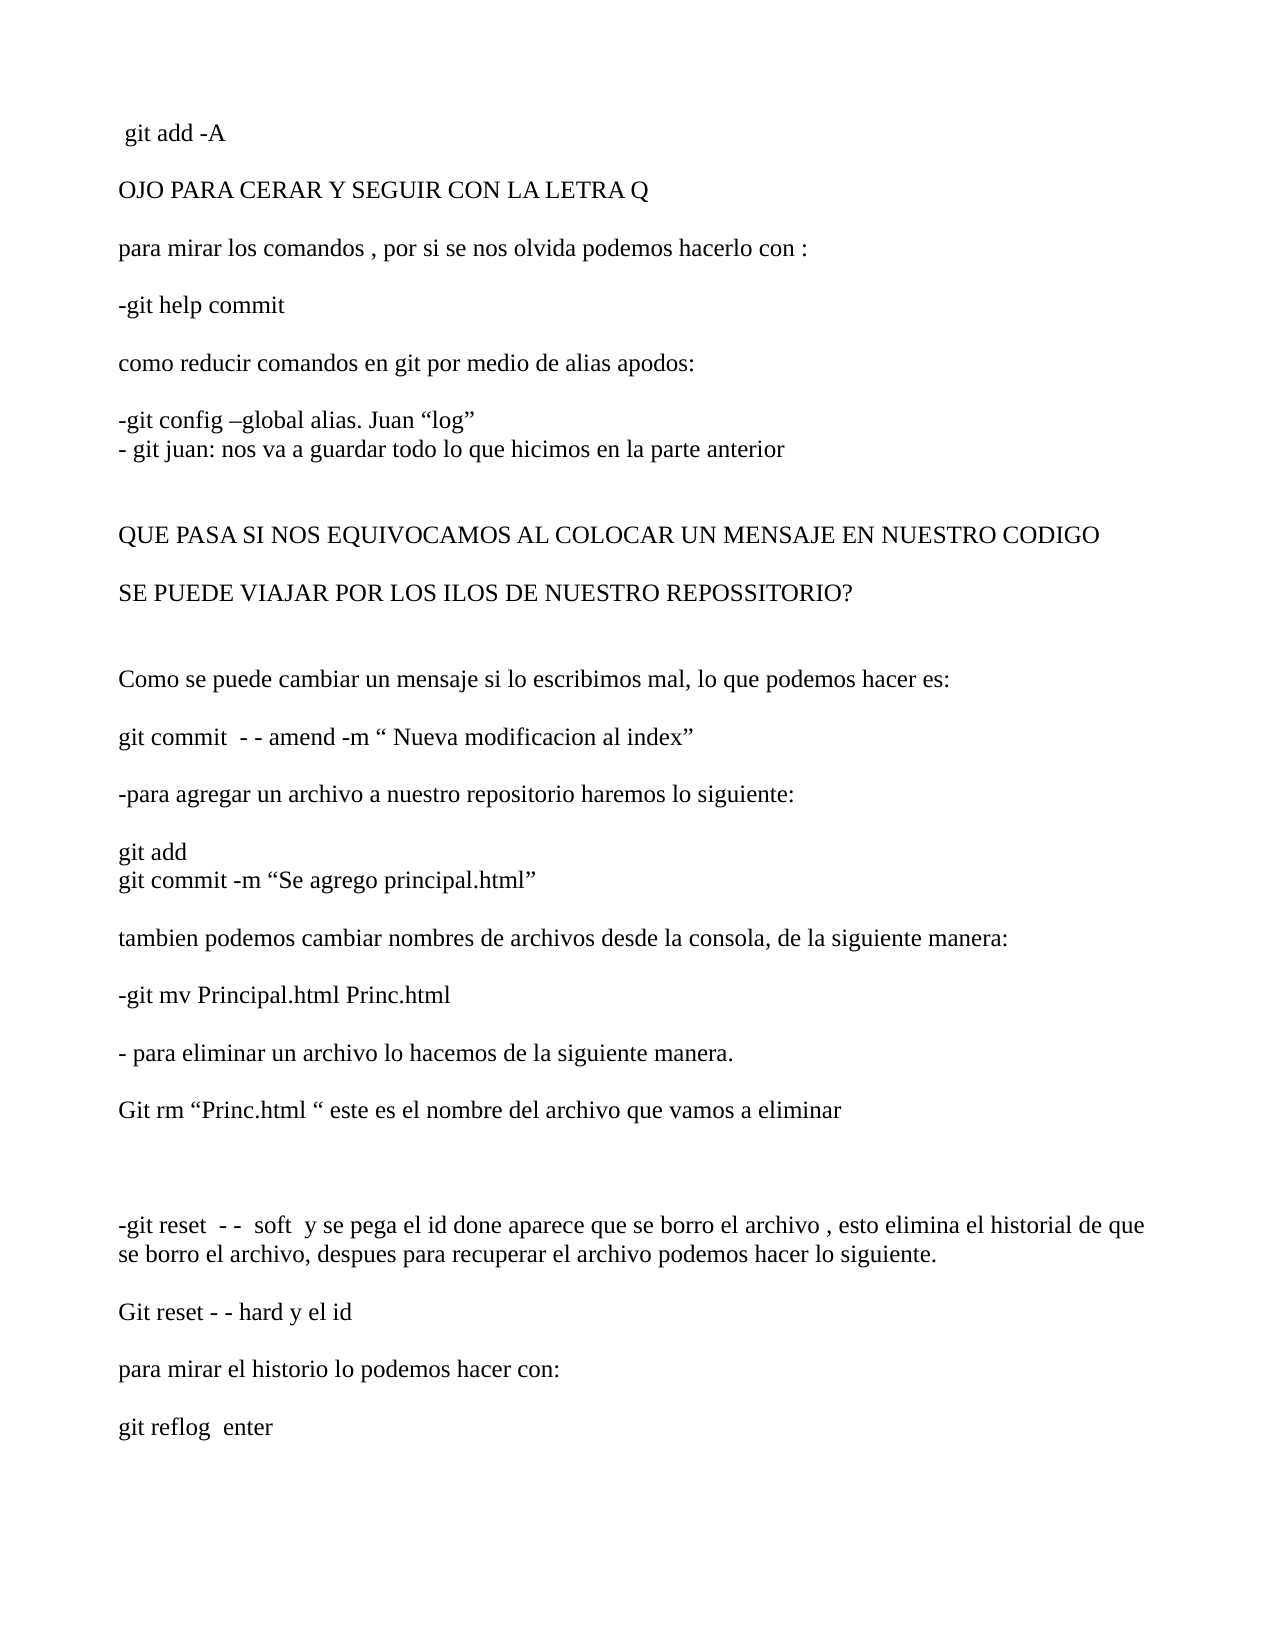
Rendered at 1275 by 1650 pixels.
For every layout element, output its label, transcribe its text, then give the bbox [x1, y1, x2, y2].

text Git reset - - hard y el id [118, 1297, 1157, 1326]
text git commit -m “Se agrego principal.html” [118, 866, 1157, 894]
text para mirar los comandos , por si se nos olvida podemos hacerlo con : [118, 233, 1157, 262]
text -git reset - - soft y se pega el id done aparece que se borro el archivo , esto elimina el historial de que se borro el archivo, despues para recuperar el archivo podemos hacer lo siguiente. [118, 1211, 1157, 1268]
text - git juan: nos va a guardar todo lo que hicimos en la parte anterior [118, 434, 1157, 463]
text -git help commit [118, 291, 1157, 319]
text git add [118, 837, 1157, 866]
text SE PUEDE VIAJAR POR LOS ILOS DE NUESTRO REPOSSITORIO? [118, 578, 1157, 607]
text git add -A [118, 118, 1157, 147]
text para mirar el historio lo podemos hacer con: [118, 1354, 1157, 1383]
text Como se puede cambiar un mensaje si lo escribimos mal, lo que podemos hacer es: [118, 664, 1157, 693]
text OJO PARA CERAR Y SEGUIR CON LA LETRA Q [118, 176, 1157, 204]
text - para eliminar un archivo lo hacemos de la siguiente manera. [118, 1038, 1157, 1067]
text -git config –global alias. Juan “log” [118, 406, 1157, 434]
text Git rm “Princ.html “ este es el nombre del archivo que vamos a eliminar [118, 1096, 1157, 1124]
text como reducir comandos en git por medio de alias apodos: [118, 348, 1157, 377]
text QUE PASA SI NOS EQUIVOCAMOS AL COLOCAR UN MENSAJE EN NUESTRO CODIGO [118, 521, 1157, 549]
text git reflog enter [118, 1412, 1157, 1441]
text -para agregar un archivo a nuestro repositorio haremos lo siguiente: [118, 779, 1157, 808]
text git commit - - amend -m “ Nueva modificacion al index” [118, 722, 1157, 751]
text tambien podemos cambiar nombres de archivos desde la consola, de la siguiente manera: [118, 923, 1157, 952]
text -git mv Principal.html Princ.html [118, 981, 1157, 1009]
